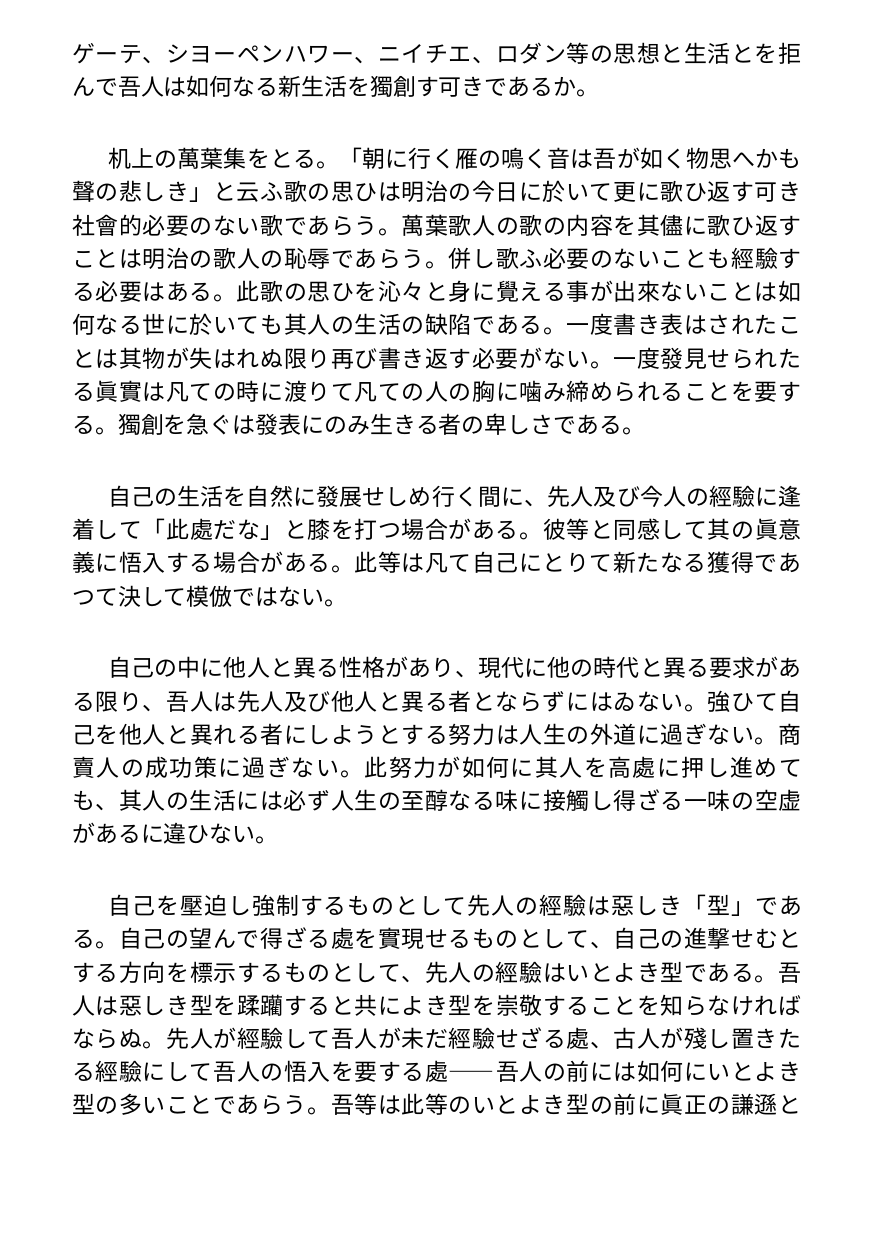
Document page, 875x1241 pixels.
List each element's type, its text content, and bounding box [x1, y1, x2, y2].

text 自己の中に他人と異る性格があり、現代に他の時代と異る要求がある限り、吾人は先人及び他人と異る者とならずにはゐない。強ひて自己を他人と異れる者にしようとする努力は人生の外道に過ぎない。商賣人の成功策に過ぎない。此努力が如何に其人を高處に押し進めても、其人の生活には必ず人生の至醇なる味に接觸し得ざる一味の空虚があるに違ひない。 [72, 650, 802, 849]
text ゲーテ、シヨーペンハワー、ニイチエ、ロダン等の思想と生活とを拒んで吾人は如何なる新生活を獨創す可きであるか。 [72, 36, 802, 102]
text 自己を壓迫し強制するものとして先人の經驗は惡しき「型」である。自己の望んで得ざる處を實現せるものとして、自己の進撃せむとする方向を標示するものとして、先人の經驗はいとよき型である。吾人は惡しき型を蹂躪すると共によき型を崇敬することを知らなければならぬ。先人が經驗して吾人が未だ經驗せざる處、古人が殘し置きたる經驗にして吾人の悟入を要する處――吾人の前には如何にいとよき型の多いことであらう。吾等は此等のいとよき型の前に眞正の謙遜と [72, 888, 802, 1121]
text 机上の萬葉集をとる。「朝に行く雁の鳴く音は吾が如く物思へかも聲の悲しき」と云ふ歌の思ひは明治の今日に於いて更に歌ひ返す可き社會的必要のない歌であらう。萬葉歌人の歌の内容を其儘に歌ひ返すことは明治の歌人の恥辱であらう。併し歌ふ必要のないことも經驗する必要はある。此歌の思ひを沁々と身に覺える事が出來ないことは如何なる世に於いても其人の生活の缺陷である。一度書き表はされたことは其物が失はれぬ限り再び書き返す必要がない。一度發見せられたる眞實は凡ての時に渡りて凡ての人の胸に噛み締められることを要する。獨創を急ぐは發表にのみ生きる者の卑しさである。 [72, 141, 802, 440]
text 自己の生活を自然に發展せしめ行く間に、先人及び今人の經驗に逢着して「此處だな」と膝を打つ場合がある。彼等と同感して其の眞意義に悟入する場合がある。此等は凡て自己にとりて新たなる獲得であつて決して模倣ではない。 [72, 479, 802, 612]
